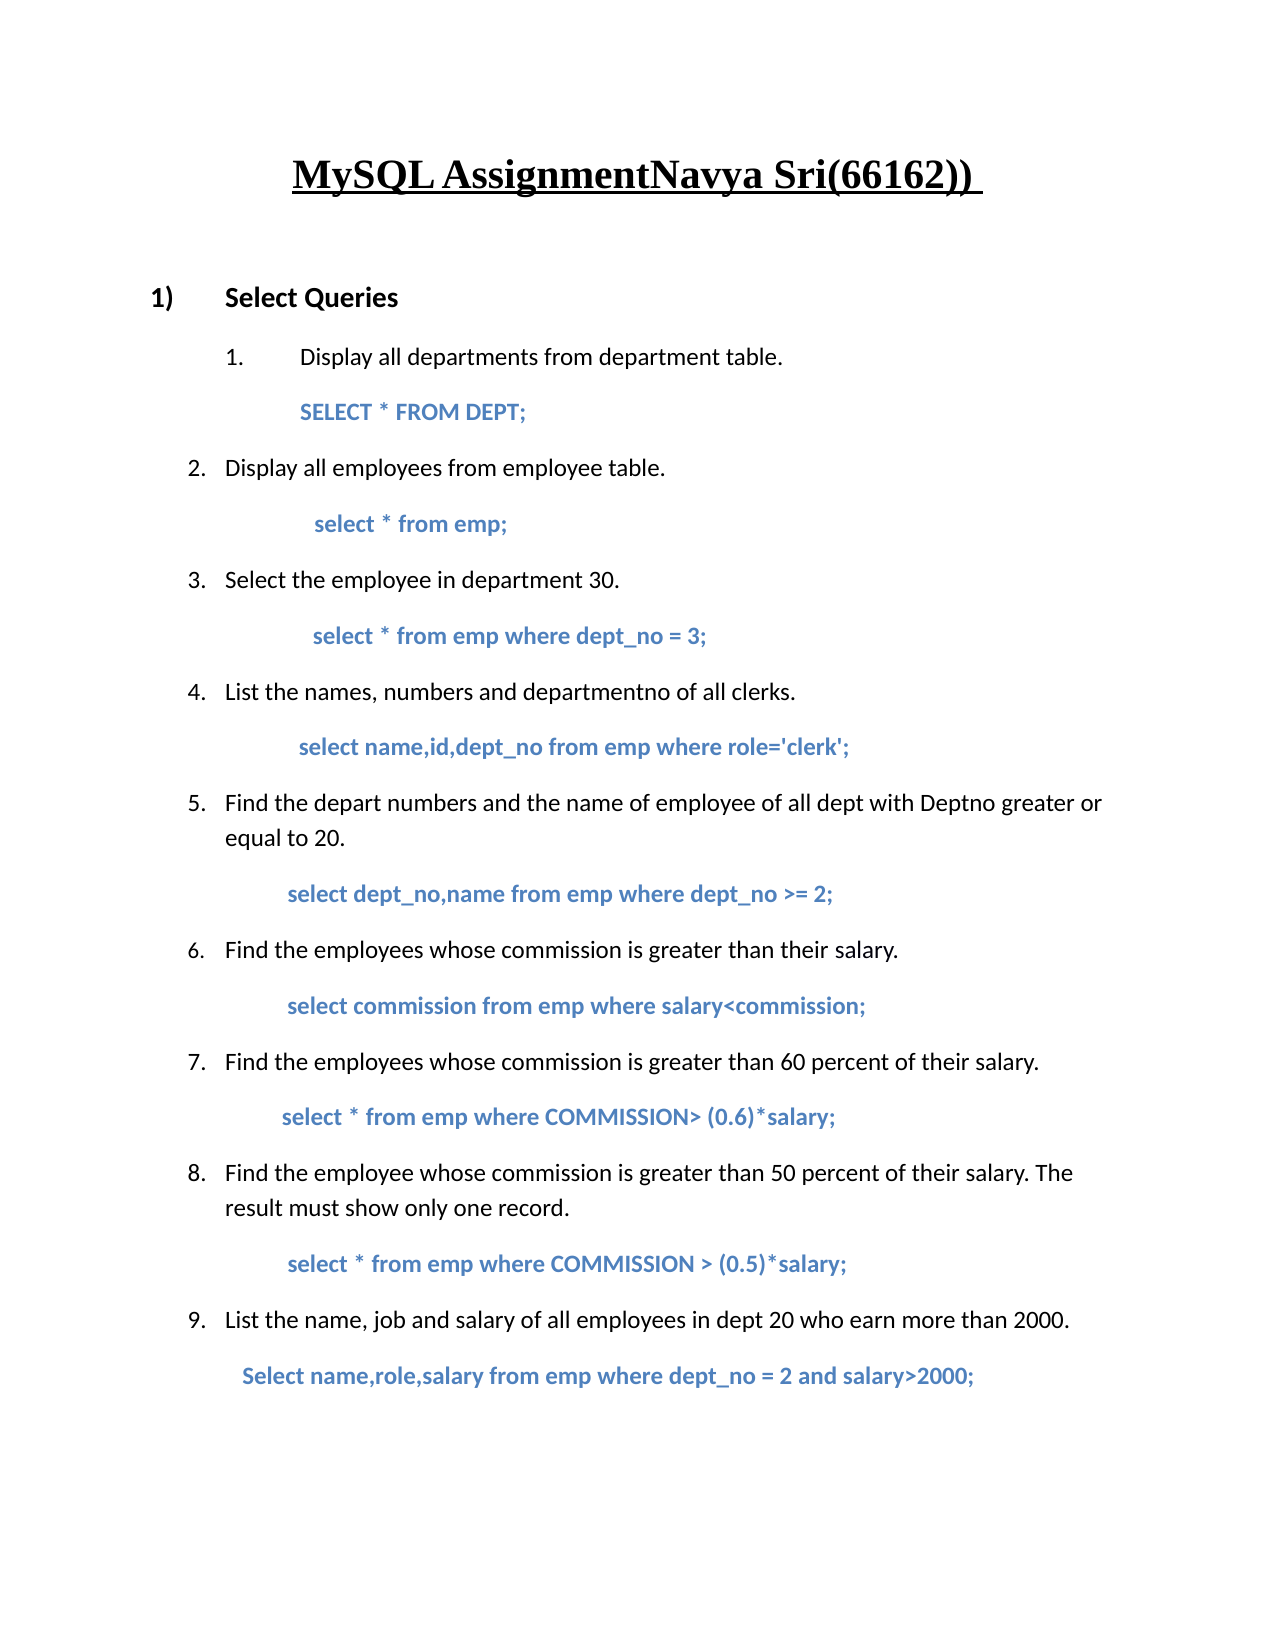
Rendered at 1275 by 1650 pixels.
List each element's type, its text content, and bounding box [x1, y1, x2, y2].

text select * from emp; [150, 508, 1125, 539]
text select * from emp where dept_no = 3; [150, 620, 1125, 650]
list List the name, job and salary of all employees in dept 20 who earn more than 2000. [187, 1304, 1125, 1334]
list Find the employees whose commission is greater than 60 percent of their salary. [187, 1046, 1125, 1076]
text select name,id,dept_no from emp where role='clerk'; [225, 732, 1125, 762]
text MySQL AssignmentNavya Sri(66162)) [150, 150, 1125, 198]
text select * from emp where COMMISSION > (0.5)*salary; [225, 1248, 1125, 1279]
list Display all employees from employee table. [187, 452, 1125, 483]
list Select the employee in department 30. [187, 564, 1125, 594]
text Select name,role,salary from emp where dept_no = 2 and salary>2000; [225, 1360, 1125, 1390]
text 1) Select Queries [150, 279, 1125, 314]
list Find the employee whose commission is greater than 50 percent of their salary. The result must show only one record. [187, 1157, 1125, 1223]
text select * from emp where COMMISSION> (0.6)*salary; [225, 1102, 1125, 1132]
text select commission from emp where salary<commission; [225, 990, 1125, 1020]
list List the names, numbers and departmentno of all clerks. [187, 676, 1125, 706]
text 1. Display all departments from department table. [225, 341, 1125, 371]
text select dept_no,name from emp where dept_no >= 2; [225, 878, 1125, 909]
text SELECT * FROM DEPT; [225, 397, 1125, 427]
list Find the depart numbers and the name of employee of all dept with Deptno greater or equal to 20. [187, 787, 1125, 853]
list Find the employees whose commission is greater than their salary. [187, 934, 1125, 964]
